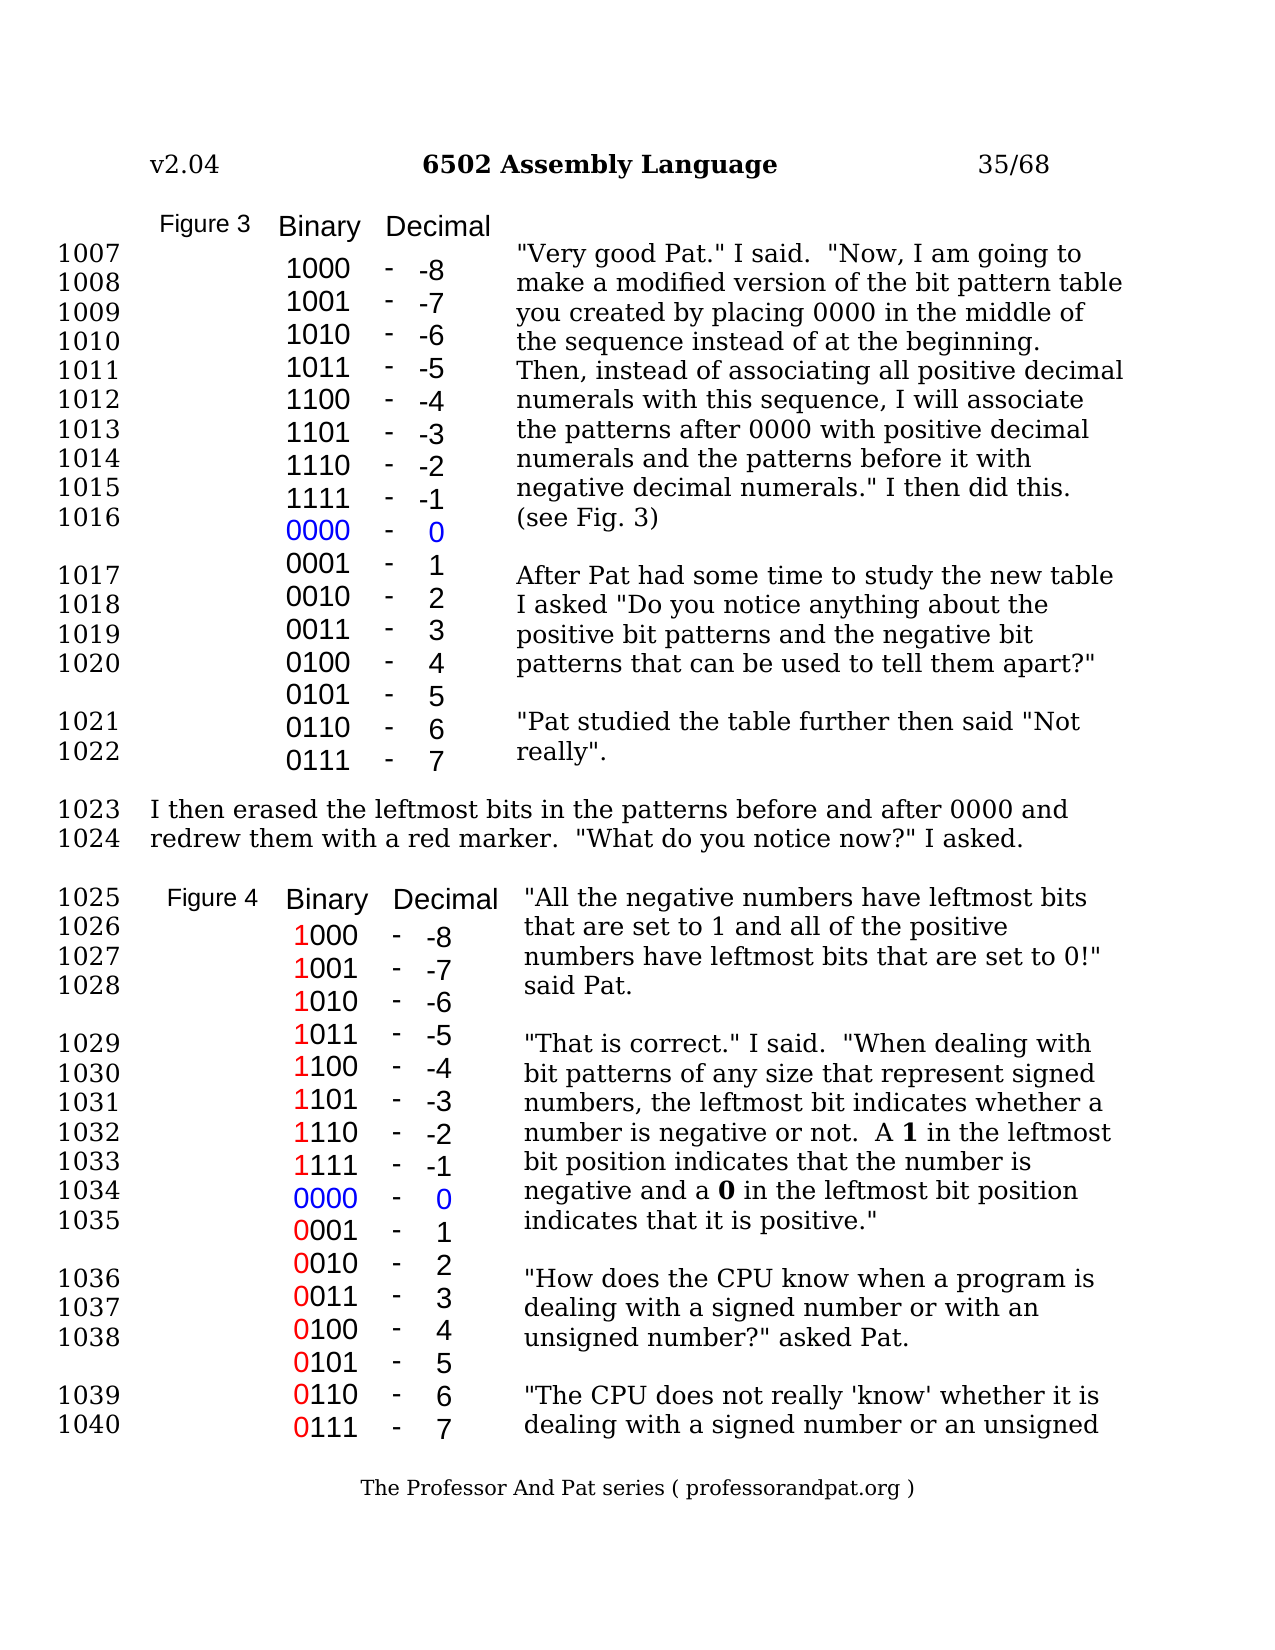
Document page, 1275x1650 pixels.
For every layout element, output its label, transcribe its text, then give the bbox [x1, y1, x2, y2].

text "How does the CPU know when a program is dealing with a signed number or with an unsigned number?" asked Pat. [150, 1264, 1125, 1352]
text "Pat studied the table further then said "Not really". [150, 708, 1125, 766]
text I then erased the leftmost bits in the patterns before and after 0000 and redrew them with a red marker. "What do you notice now?" I asked. [150, 795, 1125, 854]
text "All the negative numbers have leftmost bits that are set to 1 and all of the positive numbers have leftmost bits that are set to 0!" said Pat. [150, 883, 1125, 1000]
text "That is correct." I said. "When dealing with bit patterns of any size that represent signed numbers, the leftmost bit indicates whether a number is negative or not. A 1 in the leftmost bit position indicates that the number is negative and a 0 in the leftmost bit position indicates that it is positive." [150, 1029, 1125, 1235]
text "The CPU does not really 'know' whether it is dealing with a signed number or an unsigned number. It just executes the instructions it has been given. It is the programmer that decides which variables in the program contain signed numbers and which variables contain unsigned numbers. It is the object that the programmer is modeling with the program that is used to make this determination. [150, 1381, 1125, 1440]
text After Pat had some time to study the new table I asked "Do you notice anything about the positive bit patterns and the negative bit patterns that can be used to tell them apart?" [150, 561, 1125, 678]
text "Very good Pat." I said. "Now, I am going to make a modified version of the bit pattern table you created by placing 0000 in the middle of the sequence instead of at the beginning. Then, instead of associating all positive decimal numerals with this sequence, I will associate the patterns after 0000 with positive decimal numerals and the patterns before it with negative decimal numerals." I then did this. (see Fig. 3) [150, 239, 1125, 532]
